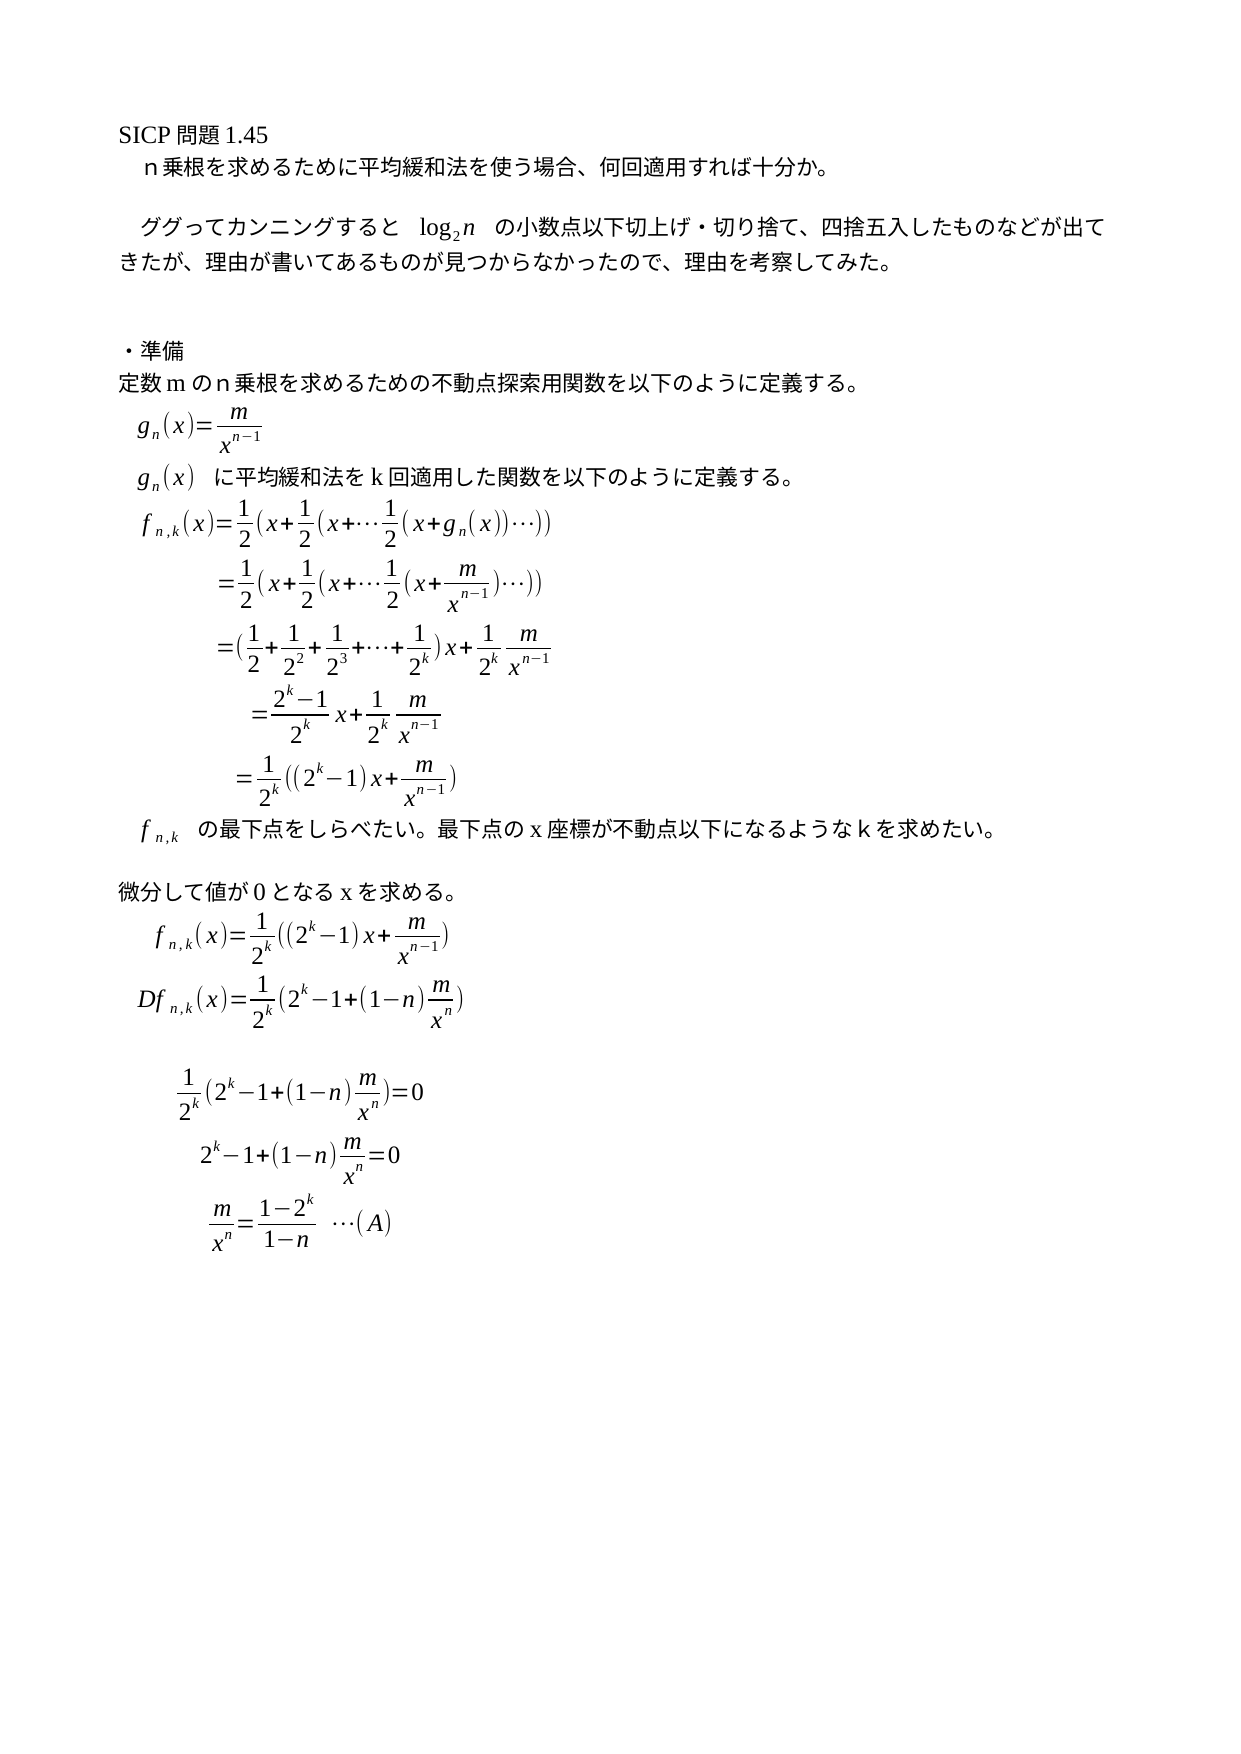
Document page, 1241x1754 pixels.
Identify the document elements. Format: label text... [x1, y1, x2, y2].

text SICP 問題1.45 [118, 118, 1122, 150]
text ｎ乗根を求めるために平均緩和法を使う場合、何回適用すれば十分か。 [118, 150, 1122, 181]
text に平均緩和法をk回適用した関数を以下のように定義する。 [118, 460, 1122, 494]
text ググってカンニングするとの小数点以下切上げ・切り捨て、四捨五入したものなどが出てきたが、理由が書いてあるものが見つからなかったので、理由を考察してみた。 [118, 210, 1122, 276]
text ・準備 [118, 334, 1122, 366]
text 定数mのｎ乗根を求めるための不動点探索用関数を以下のように定義する。 [118, 366, 1122, 397]
text 微分して値が0となるxを求める。 [118, 875, 1122, 907]
text の最下点をしらべたい。最下点のx座標が不動点以下になるようなｋを求めたい。 [118, 812, 1122, 847]
